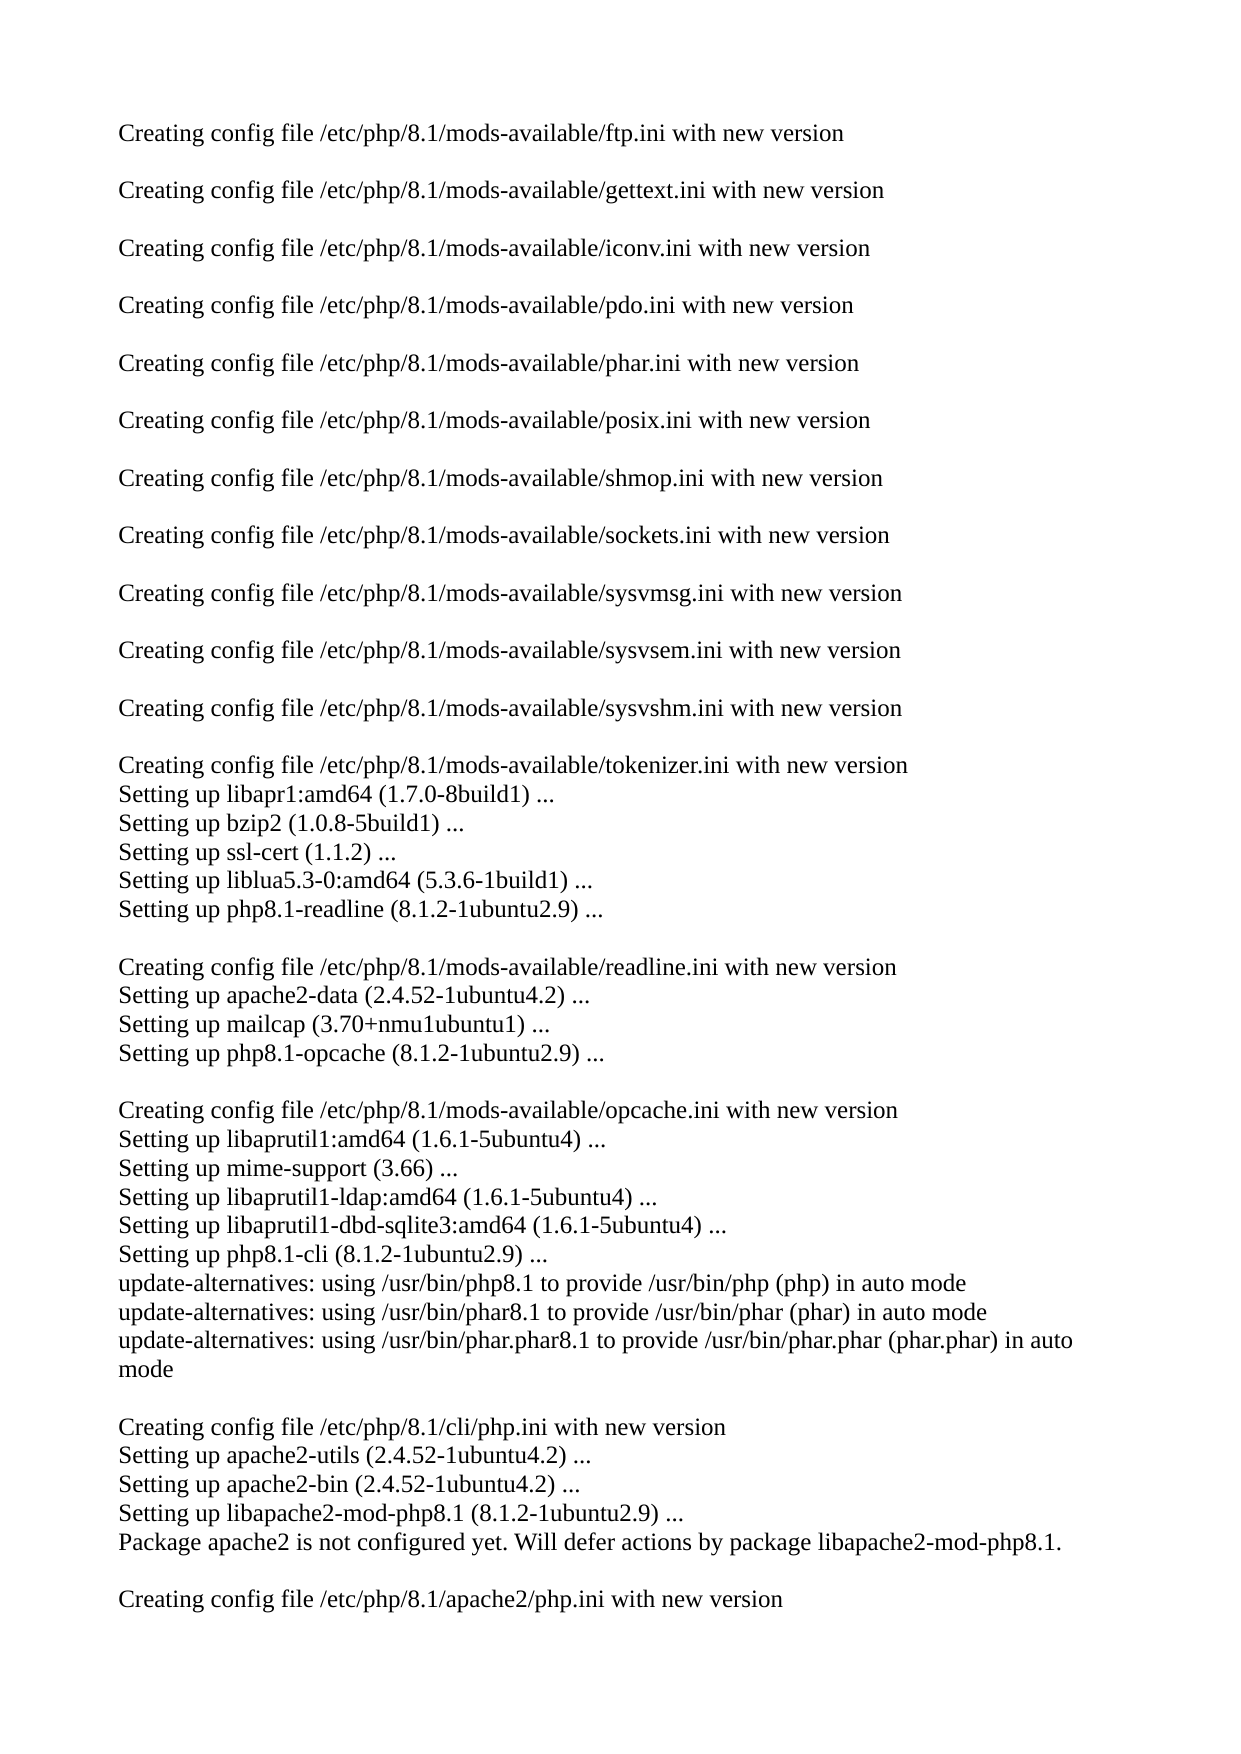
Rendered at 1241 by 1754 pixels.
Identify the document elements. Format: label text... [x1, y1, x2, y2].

text Creating config file /etc/php/8.1/mods-available/posix.ini with new version [118, 406, 1122, 434]
text Setting up libaprutil1-dbd-sqlite3:amd64 (1.6.1-5ubuntu4) ... [118, 1211, 1122, 1239]
text Creating config file /etc/php/8.1/mods-available/pdo.ini with new version [118, 291, 1122, 319]
text Creating config file /etc/php/8.1/apache2/php.ini with new version [118, 1584, 1122, 1613]
text Setting up libaprutil1-ldap:amd64 (1.6.1-5ubuntu4) ... [118, 1182, 1122, 1211]
text Setting up bzip2 (1.0.8-5build1) ... [118, 808, 1122, 837]
text Setting up php8.1-opcache (8.1.2-1ubuntu2.9) ... [118, 1038, 1122, 1067]
text Creating config file /etc/php/8.1/mods-available/readline.ini with new version [118, 952, 1122, 981]
text Setting up apache2-utils (2.4.52-1ubuntu4.2) ... [118, 1441, 1122, 1469]
text Setting up libaprutil1:amd64 (1.6.1-5ubuntu4) ... [118, 1124, 1122, 1153]
text Creating config file /etc/php/8.1/mods-available/tokenizer.ini with new version [118, 751, 1122, 779]
text Creating config file /etc/php/8.1/mods-available/gettext.ini with new version [118, 176, 1122, 204]
text Setting up php8.1-cli (8.1.2-1ubuntu2.9) ... [118, 1239, 1122, 1268]
text Creating config file /etc/php/8.1/mods-available/sockets.ini with new version [118, 521, 1122, 549]
text Creating config file /etc/php/8.1/mods-available/ftp.ini with new version [118, 118, 1122, 147]
text Setting up apache2-bin (2.4.52-1ubuntu4.2) ... [118, 1469, 1122, 1498]
text Creating config file /etc/php/8.1/mods-available/opcache.ini with new version [118, 1096, 1122, 1124]
text update-alternatives: using /usr/bin/php8.1 to provide /usr/bin/php (php) in auto mode [118, 1268, 1122, 1297]
text Creating config file /etc/php/8.1/cli/php.ini with new version [118, 1412, 1122, 1441]
text Setting up mime-support (3.66) ... [118, 1153, 1122, 1182]
text Setting up libapache2-mod-php8.1 (8.1.2-1ubuntu2.9) ... [118, 1498, 1122, 1527]
text Creating config file /etc/php/8.1/mods-available/sysvshm.ini with new version [118, 693, 1122, 722]
text update-alternatives: using /usr/bin/phar.phar8.1 to provide /usr/bin/phar.phar (phar.phar) in auto mode [118, 1326, 1122, 1383]
text Setting up ssl-cert (1.1.2) ... [118, 837, 1122, 866]
text Creating config file /etc/php/8.1/mods-available/sysvsem.ini with new version [118, 636, 1122, 664]
text Creating config file /etc/php/8.1/mods-available/sysvmsg.ini with new version [118, 578, 1122, 607]
text Setting up mailcap (3.70+nmu1ubuntu1) ... [118, 1009, 1122, 1038]
text Creating config file /etc/php/8.1/mods-available/shmop.ini with new version [118, 463, 1122, 492]
text Setting up apache2-data (2.4.52-1ubuntu4.2) ... [118, 981, 1122, 1009]
text Creating config file /etc/php/8.1/mods-available/iconv.ini with new version [118, 233, 1122, 262]
text Setting up liblua5.3-0:amd64 (5.3.6-1build1) ... [118, 866, 1122, 894]
text update-alternatives: using /usr/bin/phar8.1 to provide /usr/bin/phar (phar) in auto mode [118, 1297, 1122, 1326]
text Creating config file /etc/php/8.1/mods-available/phar.ini with new version [118, 348, 1122, 377]
text Package apache2 is not configured yet. Will defer actions by package libapache2-mod-php8.1. [118, 1527, 1122, 1556]
text Setting up php8.1-readline (8.1.2-1ubuntu2.9) ... [118, 894, 1122, 923]
text Setting up libapr1:amd64 (1.7.0-8build1) ... [118, 779, 1122, 808]
